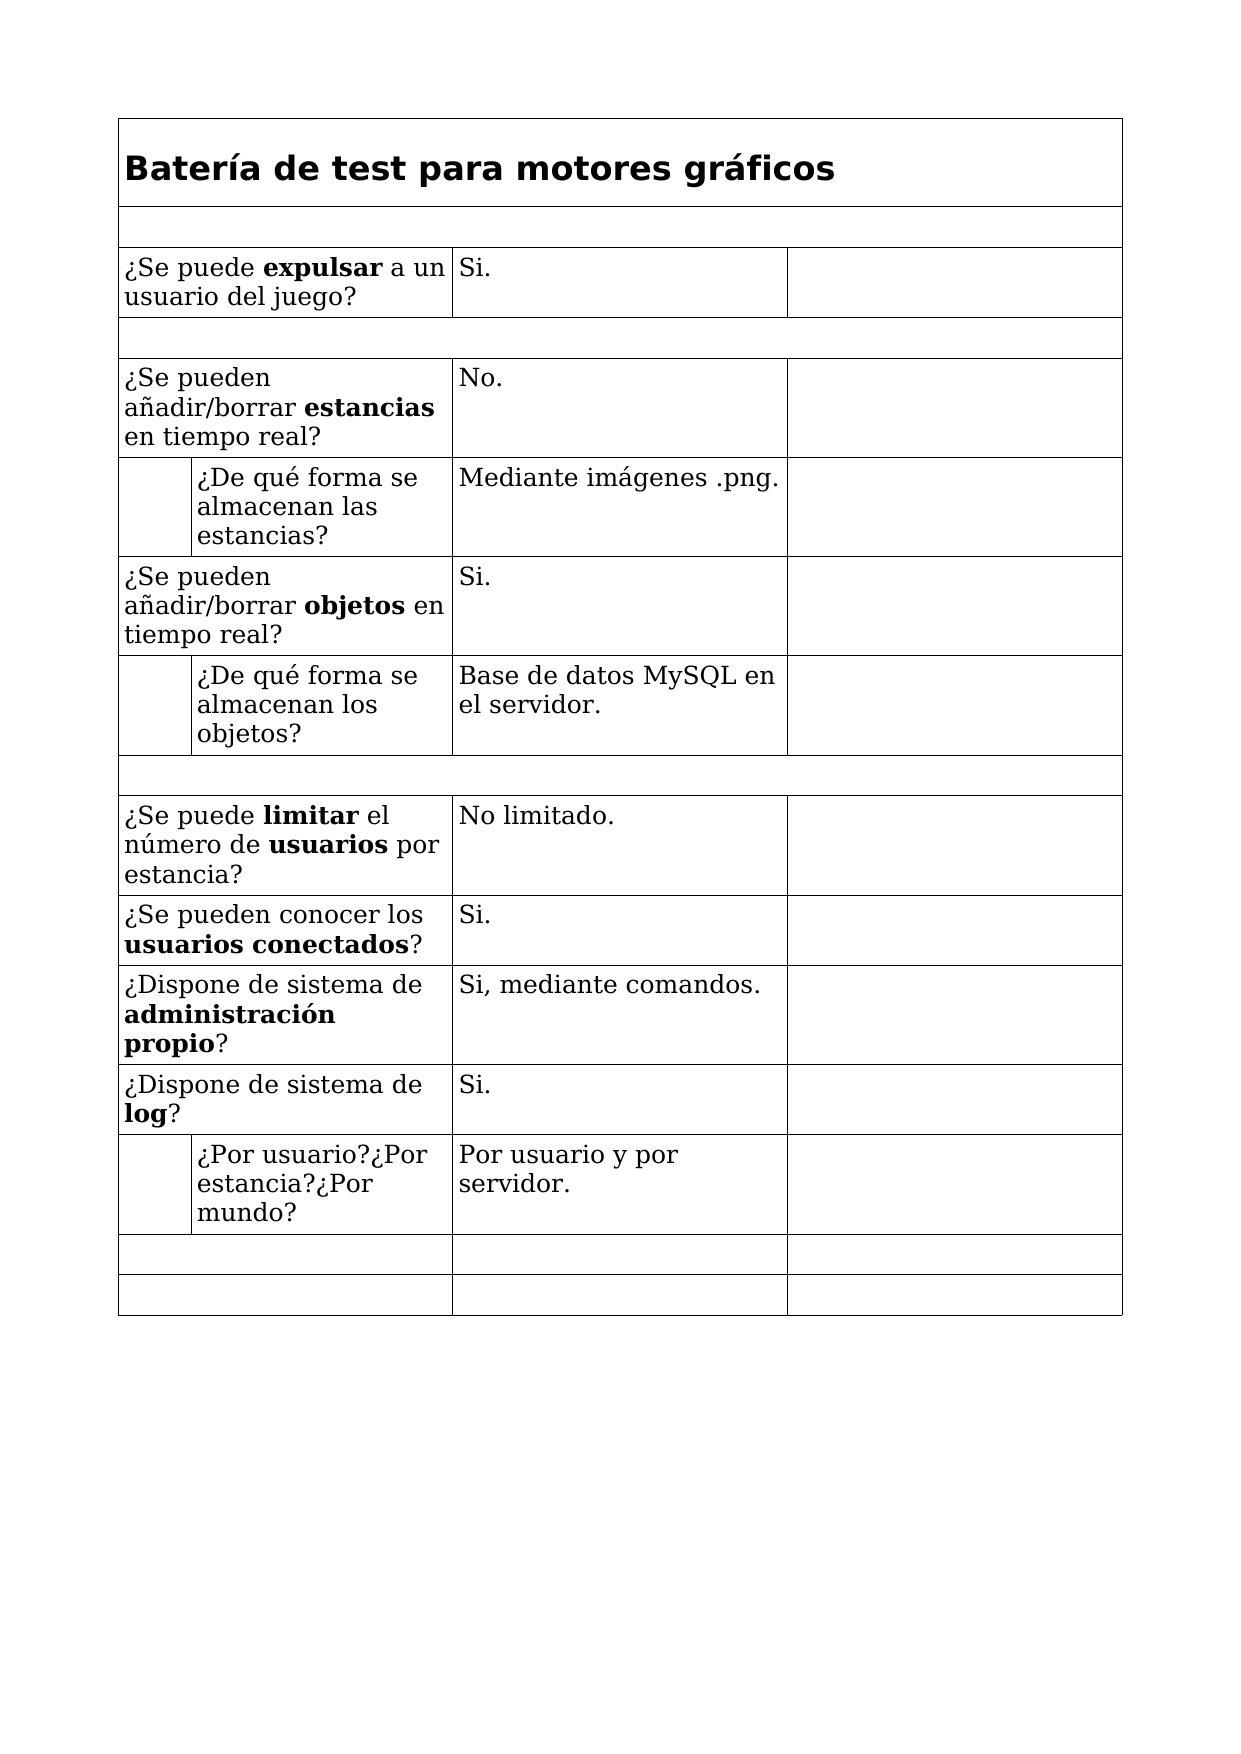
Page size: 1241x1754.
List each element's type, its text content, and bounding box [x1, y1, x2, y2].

table_cell [119, 207, 1122, 247]
table_cell [119, 1275, 452, 1315]
table_cell [453, 1235, 787, 1274]
table_cell ¿Se puede limitar el número de usuarios por estancia? [119, 796, 452, 895]
table_cell ¿Se puede expulsar a un usuario del juego? [119, 248, 452, 317]
table_cell Si. [453, 896, 787, 965]
table_cell [788, 796, 1122, 895]
table_cell ¿Dispone de sistema de log? [119, 1065, 452, 1134]
table_cell No. [453, 359, 787, 457]
table_cell [119, 318, 1122, 358]
table_cell ¿Se pueden conocer los usuarios conectados? [119, 896, 452, 965]
table_cell [788, 359, 1122, 457]
table_cell Si. [453, 248, 787, 317]
table_cell [119, 756, 1122, 795]
table_cell ¿Por usuario?¿Por estancia?¿Por mundo? [192, 1135, 452, 1233]
table_cell ¿Se pueden añadir/borrar objetos en tiempo real? [119, 557, 452, 655]
table_cell [119, 458, 191, 556]
table_cell Base de datos MySQL en el servidor. [453, 656, 787, 754]
table_cell [119, 1135, 191, 1233]
table_cell [788, 557, 1122, 655]
table_cell [788, 1275, 1122, 1315]
table_cell Si, mediante comandos. [453, 966, 787, 1064]
table_cell [119, 1235, 452, 1274]
table_cell [788, 656, 1122, 754]
table_cell [788, 966, 1122, 1064]
table_cell Si. [453, 557, 787, 655]
table_header Batería de test para motores gráficos [119, 119, 1122, 206]
table_cell [788, 248, 1122, 317]
table_cell [453, 1275, 787, 1315]
table_cell ¿Se pueden añadir/borrar estancias en tiempo real? [119, 359, 452, 457]
table_cell [788, 1135, 1122, 1233]
table_cell Si. [453, 1065, 787, 1134]
table_cell [788, 896, 1122, 965]
table_cell [788, 1065, 1122, 1134]
table_cell [788, 1235, 1122, 1274]
table_cell No limitado. [453, 796, 787, 895]
table_cell ¿Dispone de sistema de administración propio? [119, 966, 452, 1064]
table_cell [119, 656, 191, 754]
table_cell ¿De qué forma se almacenan los objetos? [192, 656, 452, 754]
table_cell ¿De qué forma se almacenan las estancias? [192, 458, 452, 556]
table_cell [788, 458, 1122, 556]
table_cell Mediante imágenes .png. [453, 458, 787, 556]
table_cell Por usuario y por servidor. [453, 1135, 787, 1233]
